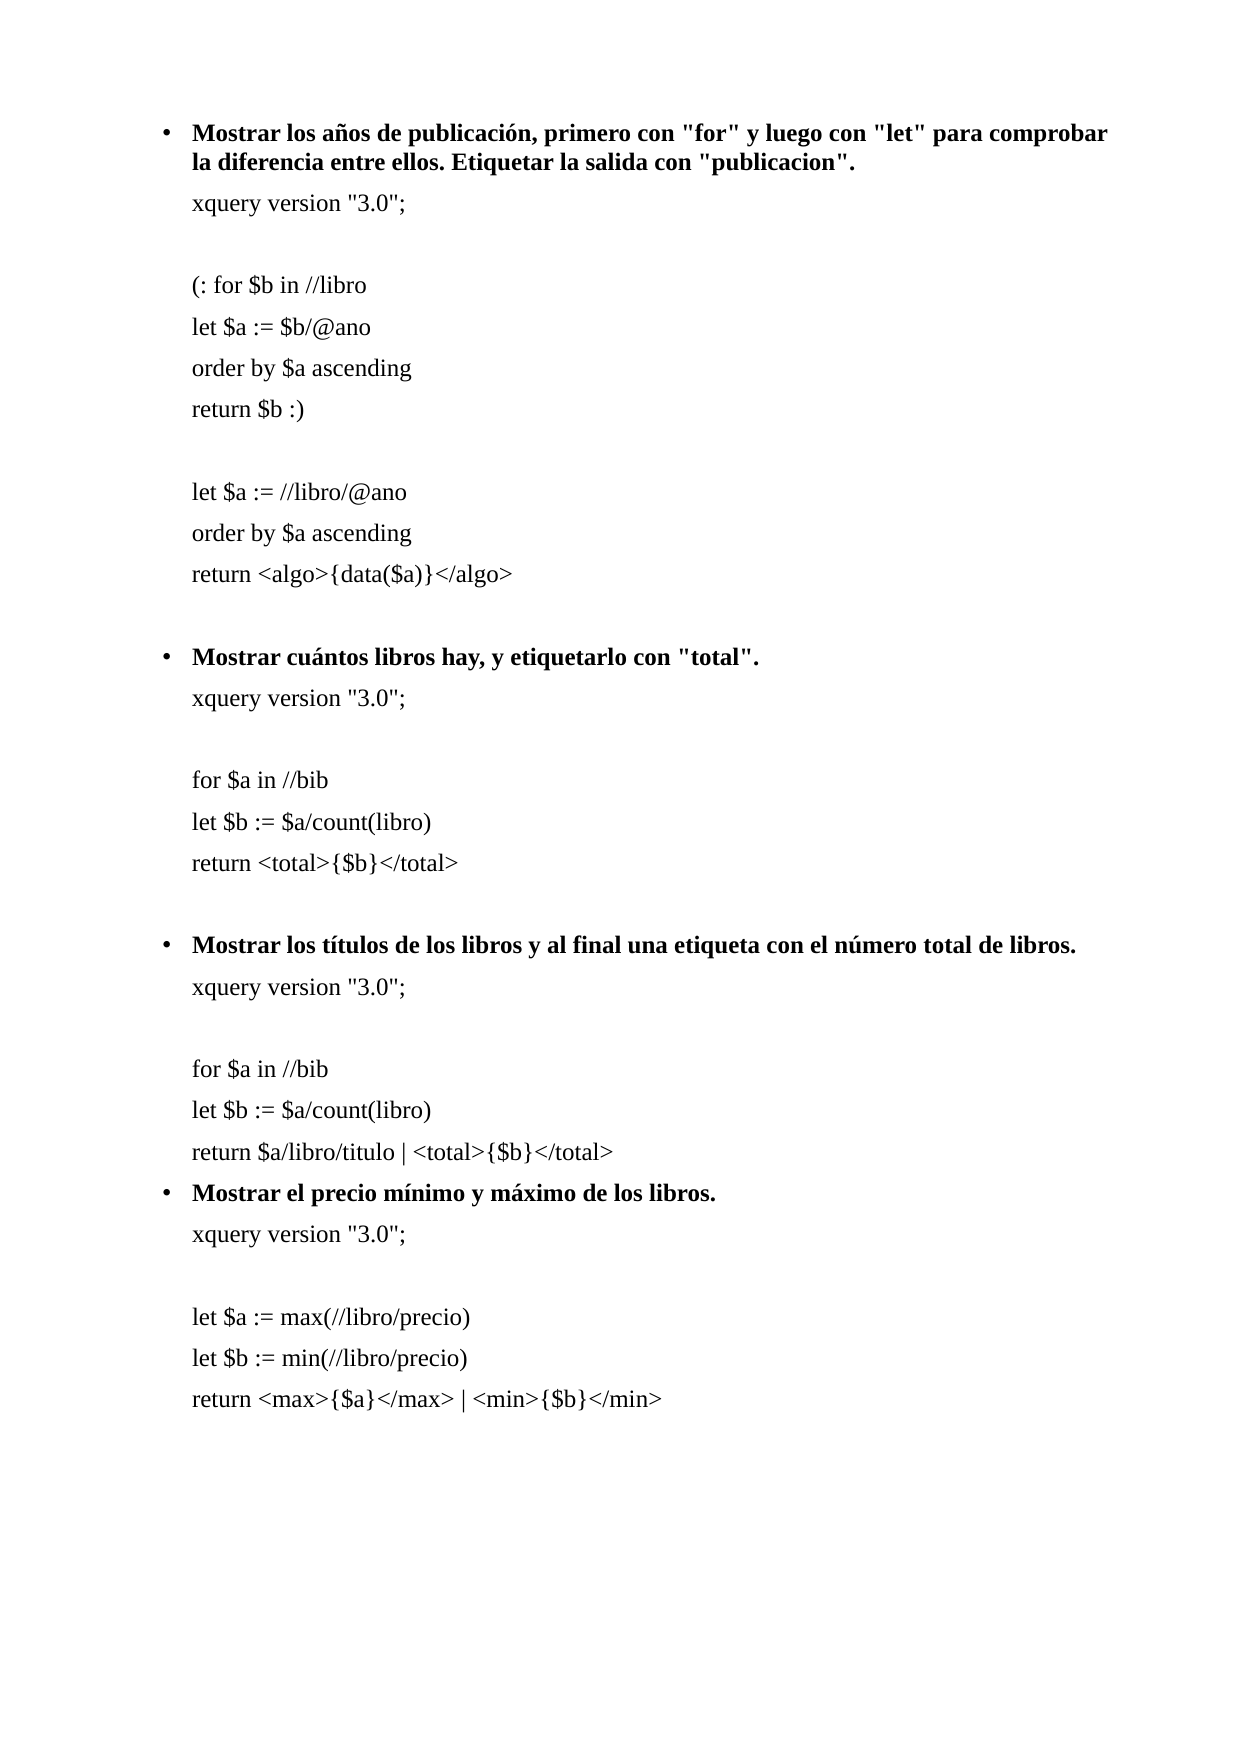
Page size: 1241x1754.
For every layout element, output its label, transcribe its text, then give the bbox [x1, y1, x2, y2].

list Mostrar el precio mínimo y máximo de los libros. [162, 1178, 1122, 1207]
text for $a in //bib [192, 766, 1122, 794]
text xquery version "3.0"; [192, 1219, 1122, 1248]
text let $a := $b/@ano [192, 312, 1122, 341]
text order by $a ascending [192, 353, 1122, 382]
text (: for $b in //libro [192, 271, 1122, 299]
text return <algo>{data($a)}</algo> [192, 559, 1122, 588]
text xquery version "3.0"; [192, 188, 1122, 217]
text return <total>{$b}</total> [192, 848, 1122, 877]
text xquery version "3.0"; [192, 683, 1122, 712]
text let $b := $a/count(libro) [192, 807, 1122, 836]
text return $a/libro/titulo | <total>{$b}</total> [192, 1137, 1122, 1166]
text return $b :) [192, 394, 1122, 423]
list Mostrar cuántos libros hay, y etiquetarlo con "total". [162, 642, 1122, 671]
text let $a := max(//libro/precio) [192, 1302, 1122, 1331]
text let $a := //libro/@ano [192, 477, 1122, 506]
text order by $a ascending [192, 518, 1122, 547]
text let $b := $a/count(libro) [192, 1096, 1122, 1124]
text for $a in //bib [192, 1054, 1122, 1083]
text let $b := min(//libro/precio) [192, 1343, 1122, 1372]
list Mostrar los años de publicación, primero con "for" y luego con "let" para comprobar la diferencia entre ellos. Etiquetar la salida con "publicacion". [162, 118, 1122, 176]
text xquery version "3.0"; [192, 972, 1122, 1001]
text return <max>{$a}</max> | <min>{$b}</min> [192, 1384, 1122, 1413]
list Mostrar los títulos de los libros y al final una etiqueta con el número total de libros. [162, 931, 1122, 959]
